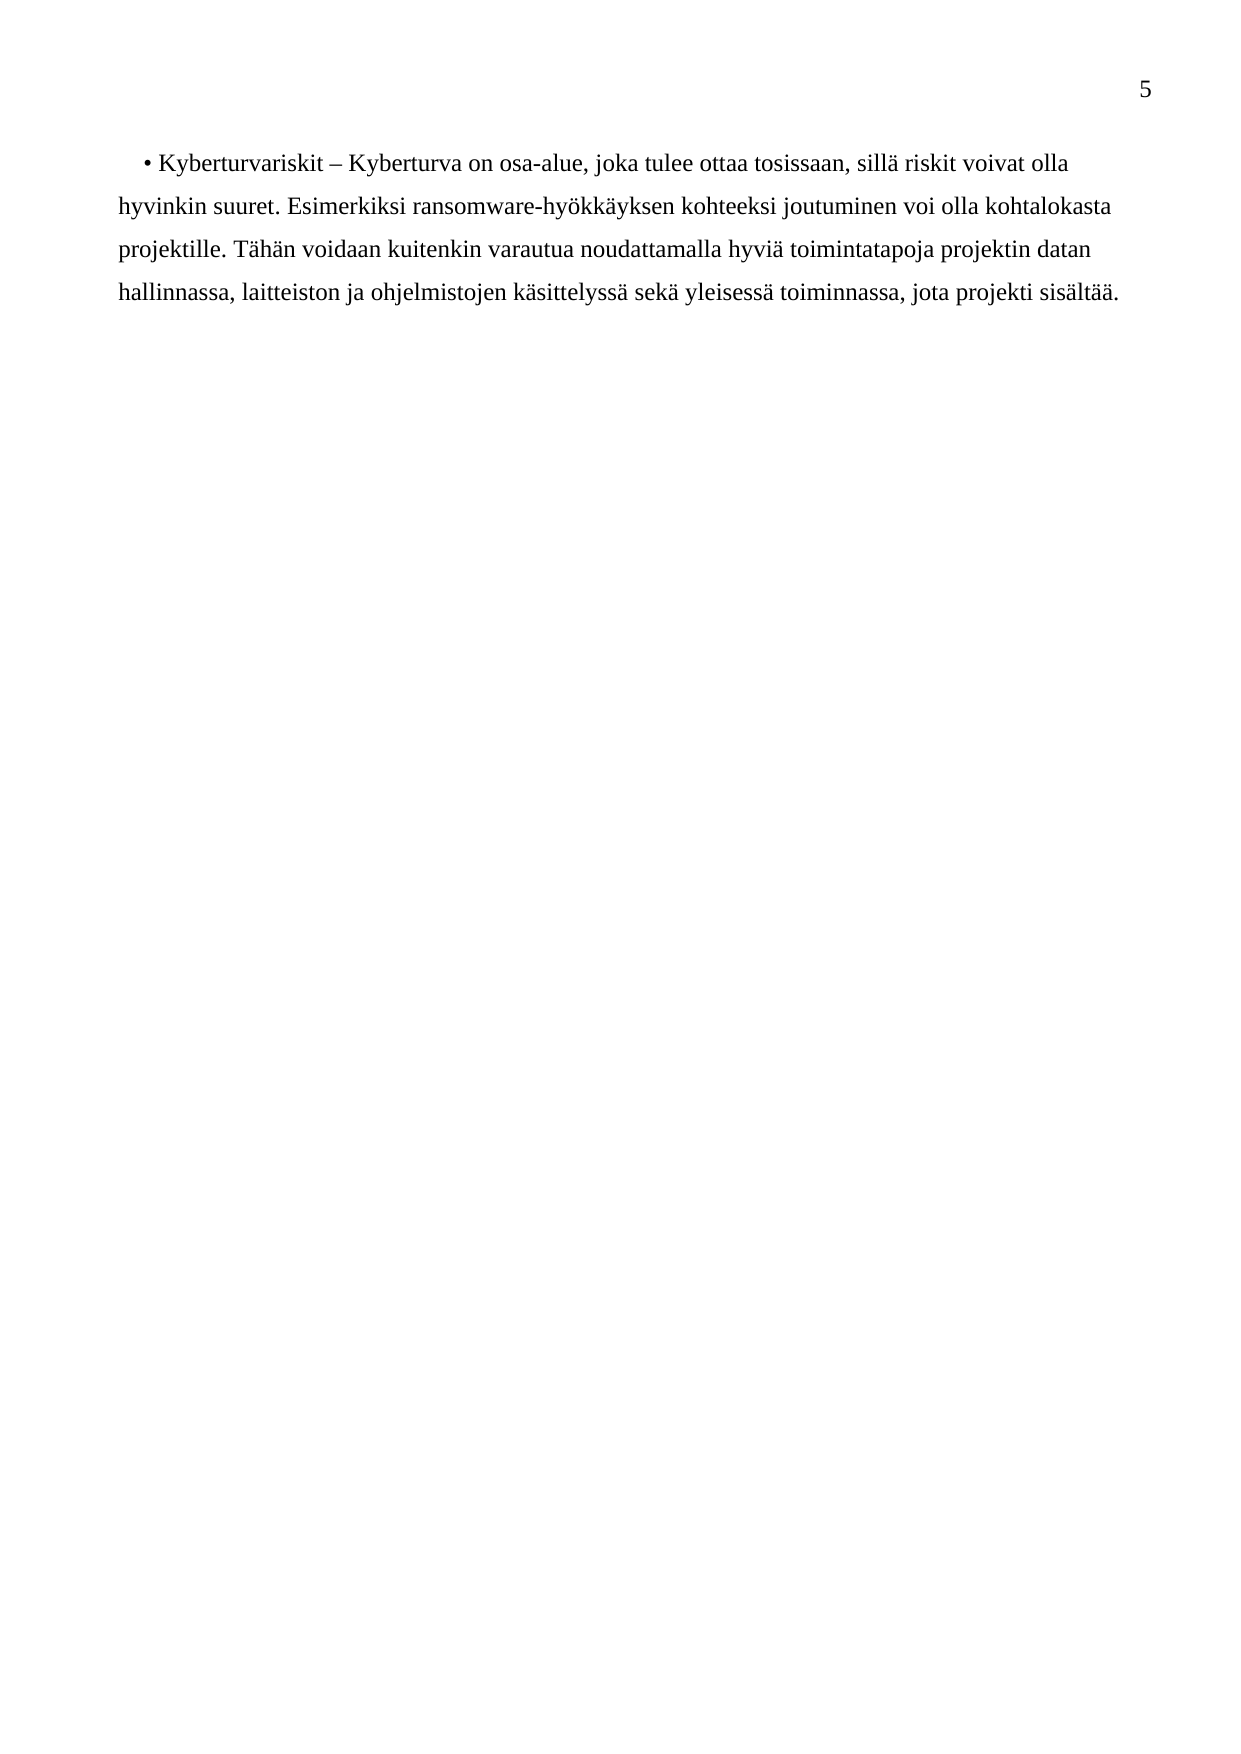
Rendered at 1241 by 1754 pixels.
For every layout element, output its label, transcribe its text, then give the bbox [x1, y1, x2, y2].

text • Kyberturvariskit – Kyberturva on osa-alue, joka tulee ottaa tosissaan, sillä riskit voivat olla hyvinkin suuret. Esimerkiksi ransomware-hyökkäyksen kohteeksi joutuminen voi olla kohtalokasta projektille. Tähän voidaan kuitenkin varautua noudattamalla hyviä toimintatapoja projektin datan hallinnassa, laitteiston ja ohjelmistojen käsittelyssä sekä yleisessä toiminnassa, jota projekti sisältää. [118, 148, 1152, 306]
